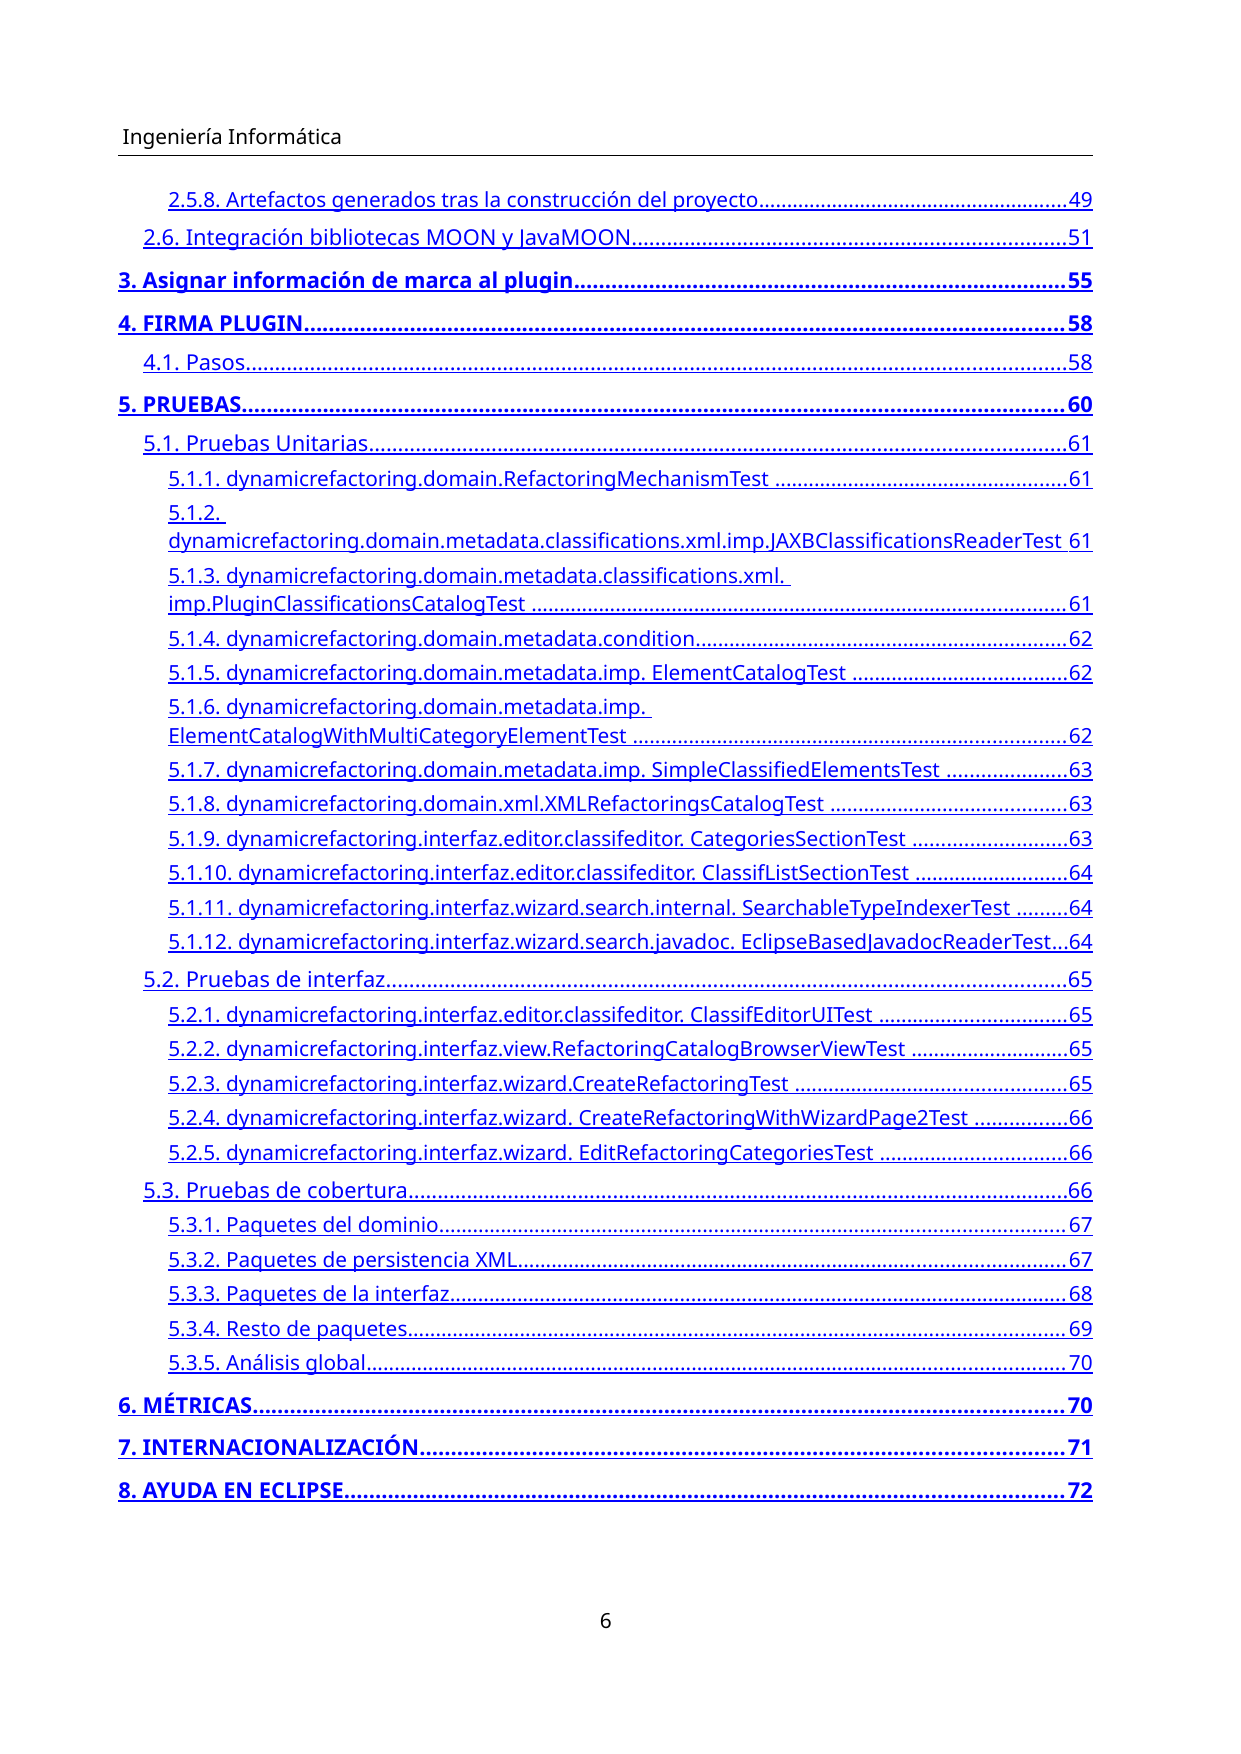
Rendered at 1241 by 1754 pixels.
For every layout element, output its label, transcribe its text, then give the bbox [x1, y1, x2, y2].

text 5.1. Pruebas Unitarias 61 [143, 428, 1093, 453]
text 7. INTERNACIONALIZACIÓN 71 [118, 1432, 1093, 1458]
text 5.3.4. Resto de paquetes 69 [168, 1314, 1093, 1338]
text 5.3. Pruebas de cobertura 66 [143, 1175, 1093, 1200]
text 5.2.2. dynamicrefactoring.interfaz.view.RefactoringCatalogBrowserViewTest 65 [168, 1034, 1093, 1059]
text 5.1.1. dynamicrefactoring.domain.RefactoringMechanismTest 61 [168, 464, 1093, 488]
text 5.1.6. dynamicrefactoring.domain.metadata.imp. ElementCatalogWithMultiCategoryElementTest 62 [168, 692, 1093, 745]
text 5.1.12. dynamicrefactoring.interfaz.wizard.search.javadoc. EclipseBasedJavadocReaderTest 64 [168, 927, 1093, 951]
text 5.3.5. Análisis global 70 [168, 1348, 1093, 1372]
text 5.2.3. dynamicrefactoring.interfaz.wizard.CreateRefactoringTest 65 [168, 1069, 1093, 1093]
text 6. MÉTRICAS 70 [118, 1389, 1093, 1415]
text 4.1. Pasos 58 [143, 346, 1093, 372]
text 5.1.3. dynamicrefactoring.domain.metadata.classifications.xml. imp.PluginClassificationsCatalogTest 61 [168, 561, 1093, 613]
text 5.3.2. Paquetes de persistencia XML 67 [168, 1245, 1093, 1269]
text 5.3.1. Paquetes del dominio 67 [168, 1211, 1093, 1235]
text 5.2.5. dynamicrefactoring.interfaz.wizard. EditRefactoringCategoriesTest 66 [168, 1138, 1093, 1162]
text 2.5.8. Artefactos generados tras la construcción del proyecto 49 [168, 185, 1093, 209]
text 8. AYUDA EN ECLIPSE 72 [118, 1475, 1093, 1500]
text 5.1.7. dynamicrefactoring.domain.metadata.imp. SimpleClassifiedElementsTest 63 [168, 755, 1093, 779]
text 5.2.4. dynamicrefactoring.interfaz.wizard. CreateRefactoringWithWizardPage2Test 66 [168, 1103, 1093, 1127]
text 5.1.10. dynamicrefactoring.interfaz.editor.classifeditor. ClassifListSectionTest 64 [168, 858, 1093, 882]
text 2.6. Integración bibliotecas MOON y JavaMOON 51 [143, 222, 1093, 247]
text 5.1.2. dynamicrefactoring.domain.metadata.classifications.xml.imp.JAXBClassificationsReaderTest 61 [168, 498, 1093, 551]
text 5.1.8. dynamicrefactoring.domain.xml.XMLRefactoringsCatalogTest 63 [168, 789, 1093, 814]
text 4. FIRMA PLUGIN 58 [118, 308, 1093, 333]
text 5. PRUEBAS 60 [118, 389, 1093, 414]
text 5.1.5. dynamicrefactoring.domain.metadata.imp. ElementCatalogTest 62 [168, 658, 1093, 682]
text 5.2. Pruebas de interfaz 65 [143, 964, 1093, 990]
text 3. Asignar información de marca al plugin 55 [118, 265, 1093, 290]
text 5.1.9. dynamicrefactoring.interfaz.editor.classifeditor. CategoriesSectionTest 63 [168, 824, 1093, 848]
text 5.1.4. dynamicrefactoring.domain.metadata.condition 62 [168, 624, 1093, 648]
text 5.1.11. dynamicrefactoring.interfaz.wizard.search.internal. SearchableTypeIndexerTest 64 [168, 893, 1093, 917]
text 5.3.3. Paquetes de la interfaz 68 [168, 1279, 1093, 1303]
text 5.2.1. dynamicrefactoring.interfaz.editor.classifeditor. ClassifEditorUITest 65 [168, 1000, 1093, 1024]
